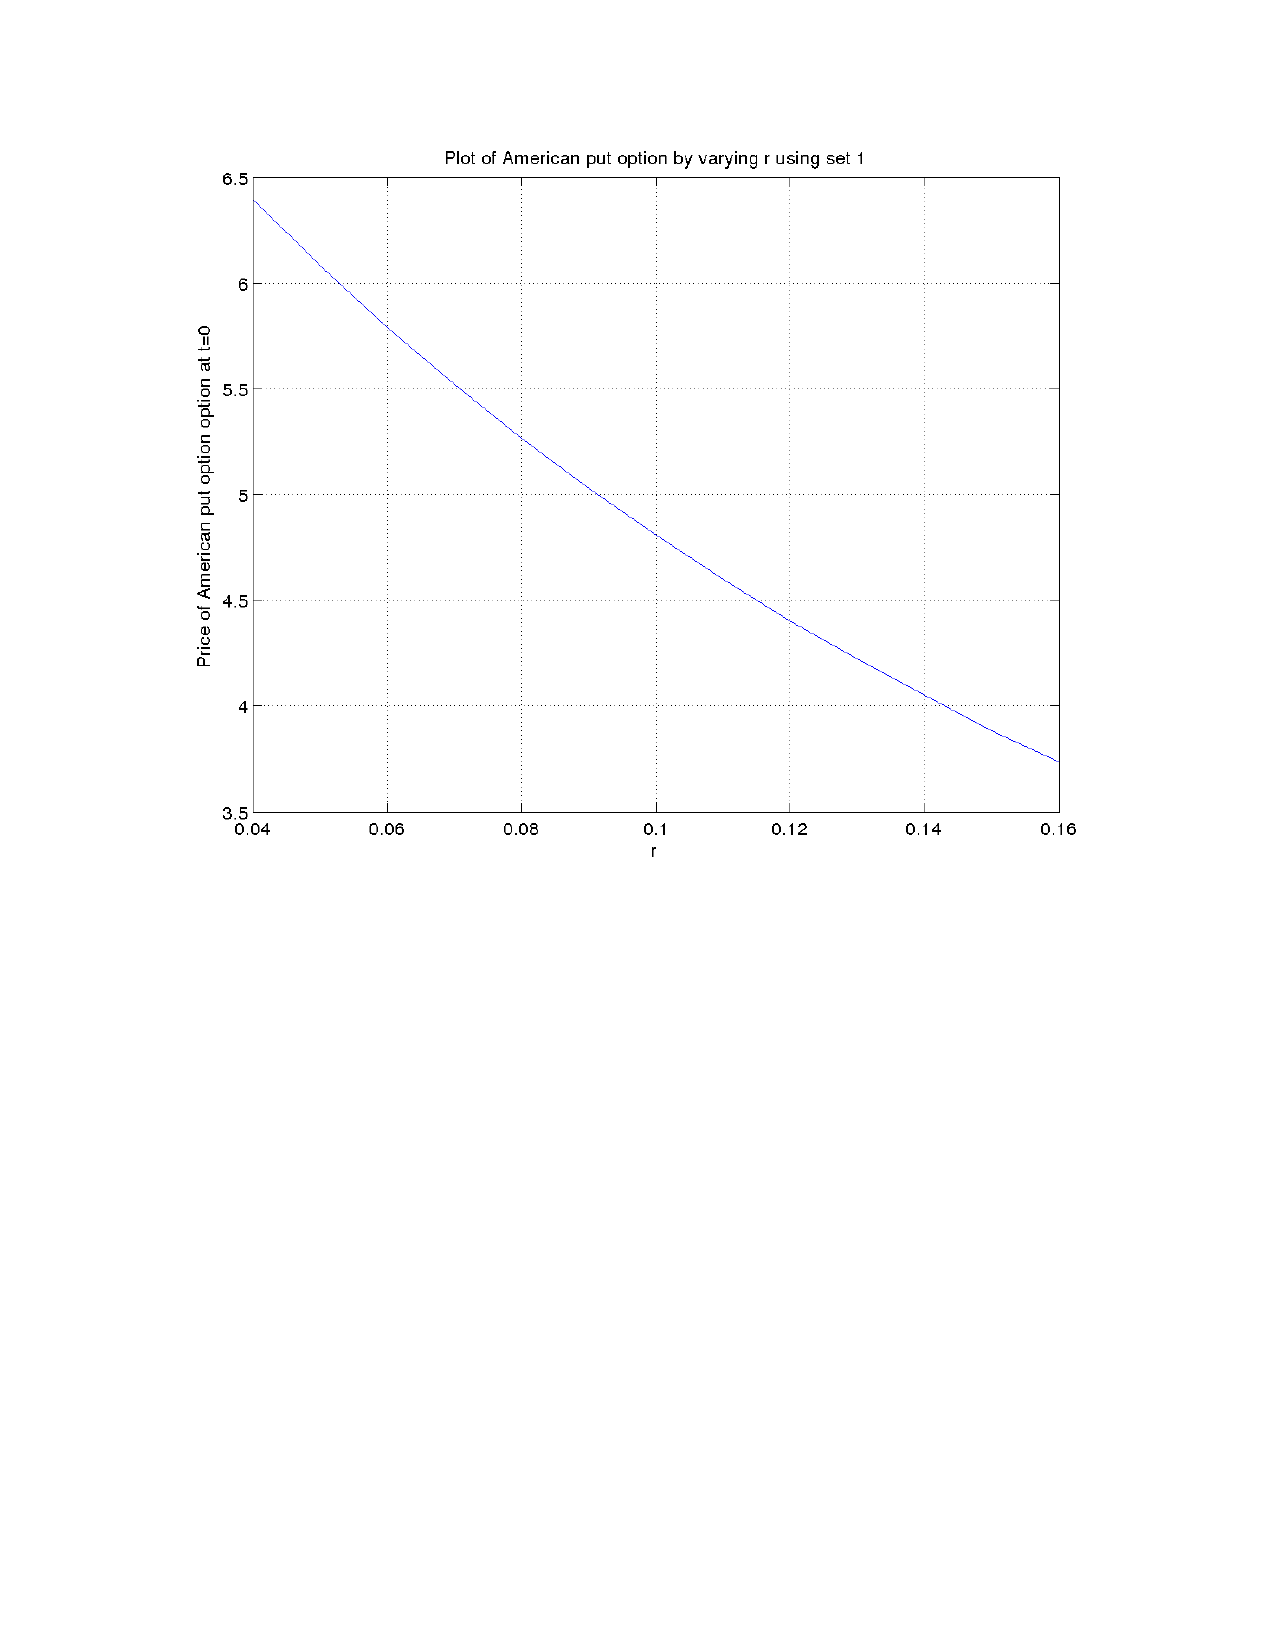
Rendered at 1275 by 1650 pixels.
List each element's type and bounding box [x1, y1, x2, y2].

picture [118, 118, 1157, 897]
